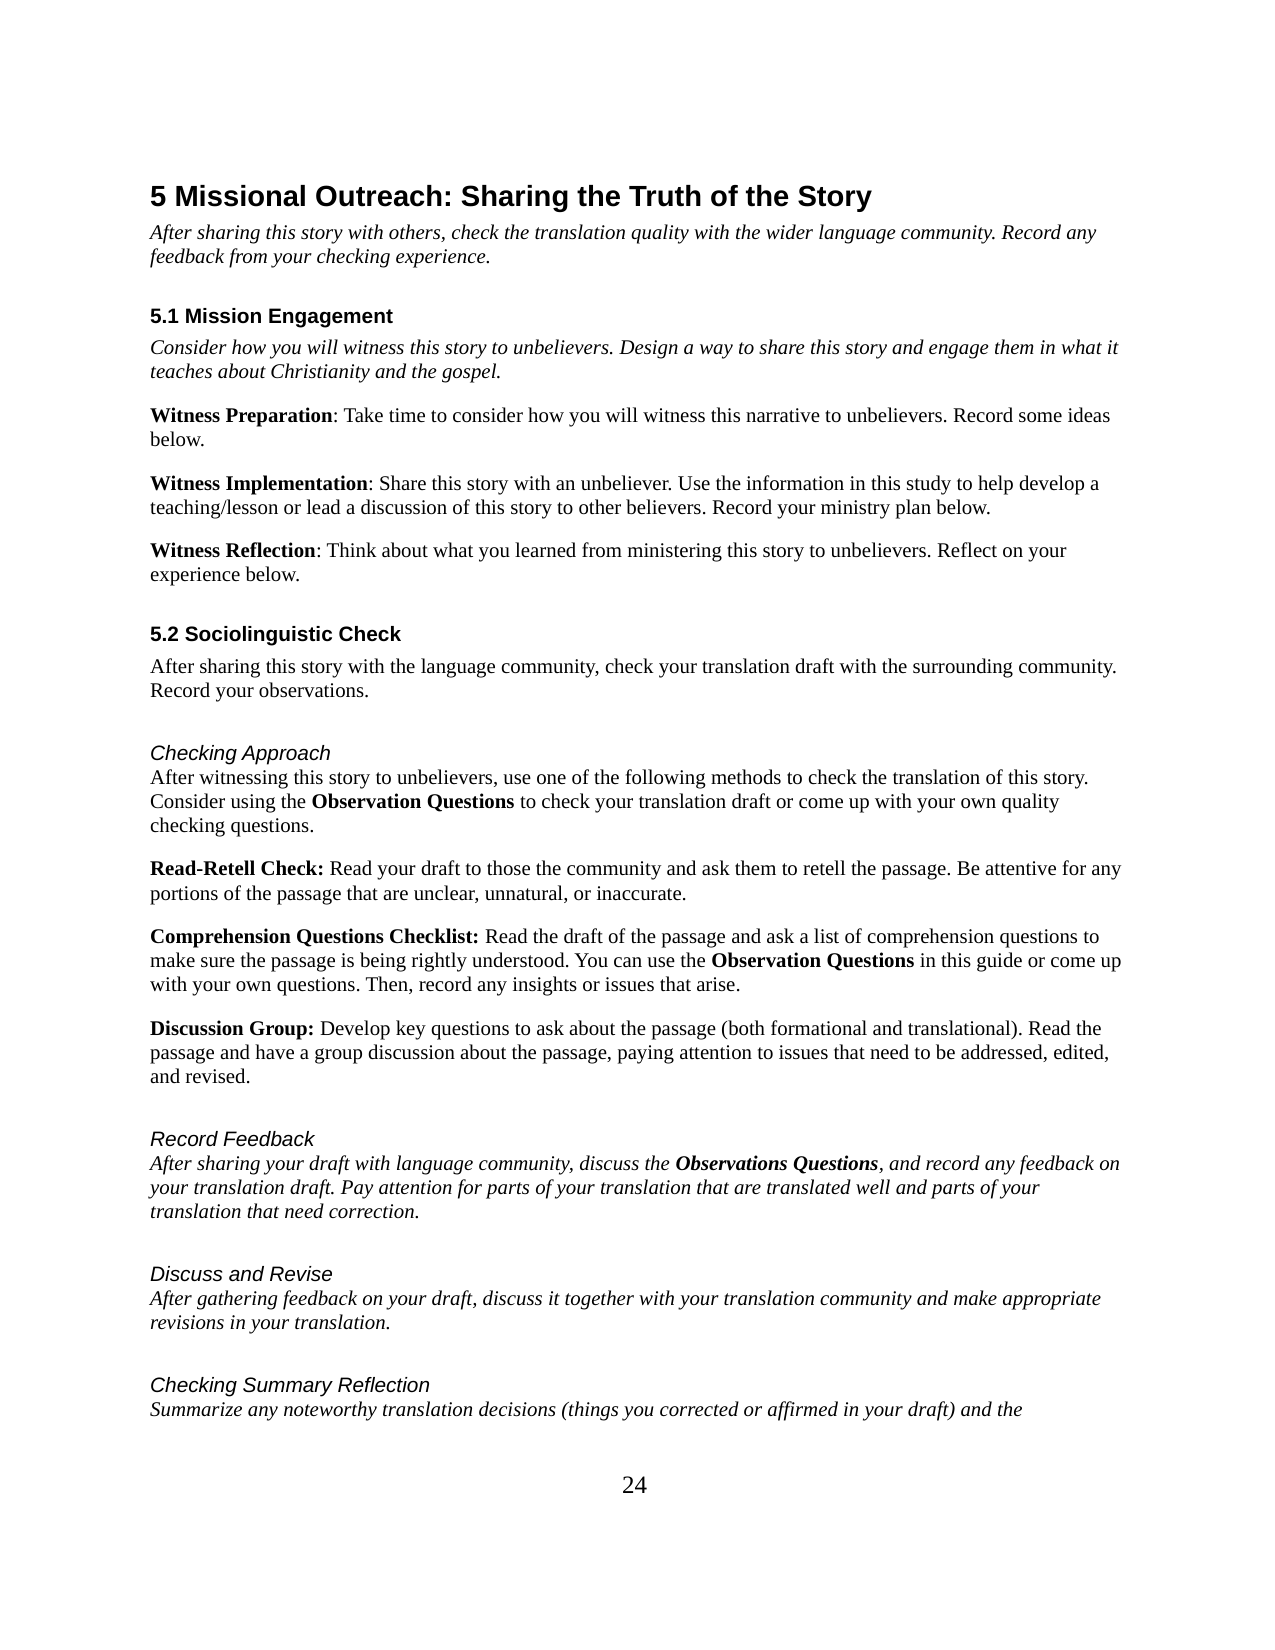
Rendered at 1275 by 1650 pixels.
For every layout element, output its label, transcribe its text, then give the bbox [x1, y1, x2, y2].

text Witness Reflection: Think about what you learned from ministering this story to unbelievers. Reflect on your experience below. [150, 538, 1125, 586]
text Witness Preparation: Take time to consider how you will witness this narrative to unbelievers. Record some ideas below. [150, 403, 1125, 451]
text After sharing this story with others, check the translation quality with the wider language community. Record any feedback from your checking experience. [150, 220, 1125, 268]
text Summarize any noteworthy translation decisions (things you corrected or affirmed in your draft) and the [150, 1397, 1125, 1421]
subtitle 5 Missional Outreach: Sharing the Truth of the Story [150, 179, 1125, 212]
text After sharing this story with the language community, check your translation draft with the surrounding community. Record your observations. [150, 654, 1125, 702]
text After gathering feedback on your draft, discuss it together with your translation community and make appropriate revisions in your translation. [150, 1286, 1125, 1334]
subtitle Record Feedback [150, 1127, 1125, 1151]
subtitle Checking Approach [150, 741, 1125, 765]
text After witnessing this story to unbelievers, use one of the following methods to check the translation of this story. Consider using the Observation Questions to check your translation draft or come up with your own quality checking questions. [150, 765, 1125, 837]
text Comprehension Questions Checklist: Read the draft of the passage and ask a list of comprehension questions to make sure the passage is being rightly understood. You can use the Observation Questions in this guide or come up with your own questions. Then, record any insights or issues that arise. [150, 924, 1125, 996]
text Discussion Group: Develop key questions to ask about the passage (both formational and translational). Read the passage and have a group discussion about the passage, paying attention to issues that need to be addressed, edited, and revised. [150, 1016, 1125, 1088]
text After sharing your draft with language community, discuss the Observations Questions, and record any feedback on your translation draft. Pay attention for parts of your translation that are translated well and parts of your translation that need correction. [150, 1151, 1125, 1223]
subtitle 5.2 Sociolinguistic Check [150, 622, 1125, 646]
text Witness Implementation: Share this story with an unbeliever. Use the information in this study to help develop a teaching/lesson or lead a discussion of this story to other believers. Record your ministry plan below. [150, 471, 1125, 519]
text Read-Retell Check: Read your draft to those the community and ask them to retell the passage. Be attentive for any portions of the passage that are unclear, unnatural, or inaccurate. [150, 856, 1125, 904]
subtitle 5.1 Mission Engagement [150, 304, 1125, 328]
subtitle Discuss and Revise [150, 1262, 1125, 1286]
text Consider how you will witness this story to unbelievers. Design a way to share this story and engage them in what it teaches about Christianity and the gospel. [150, 335, 1125, 383]
subtitle Checking Summary Reflection [150, 1373, 1125, 1397]
